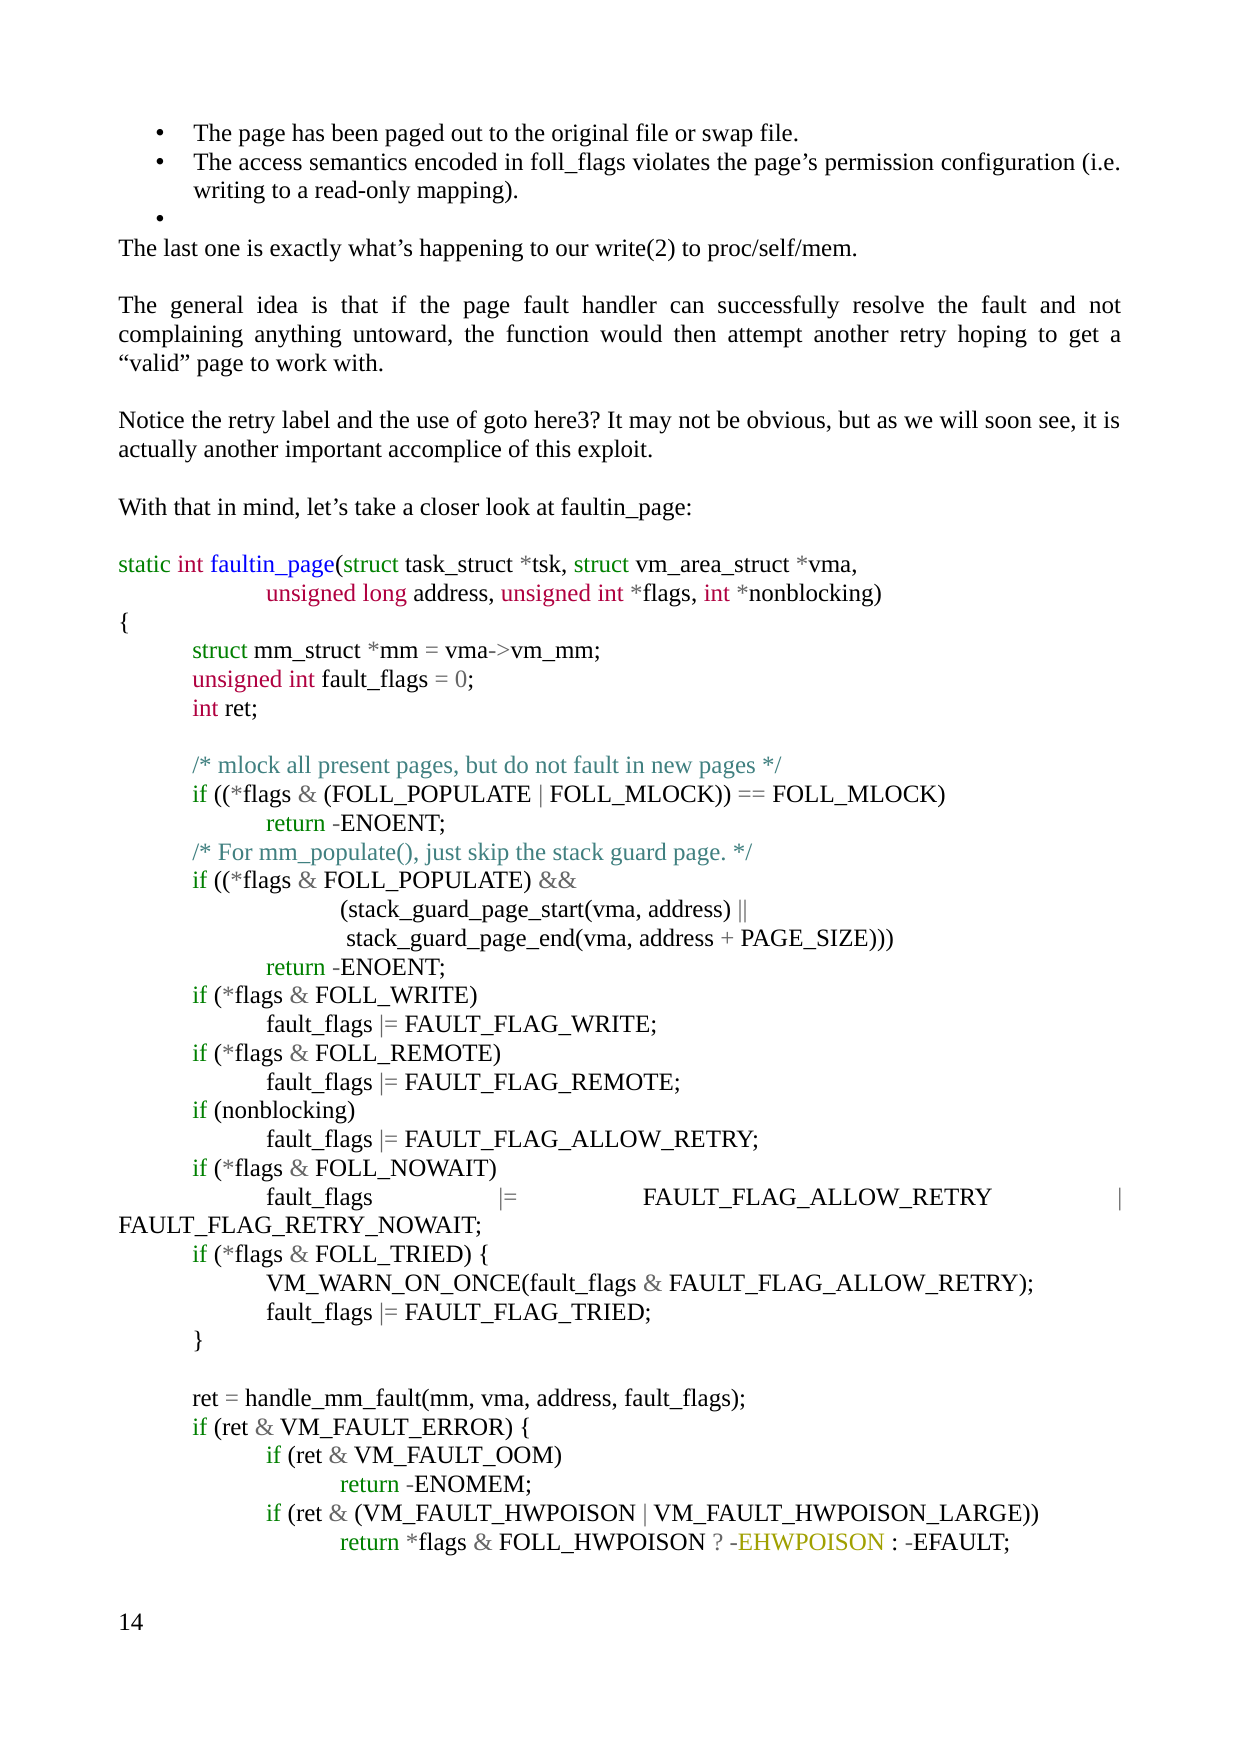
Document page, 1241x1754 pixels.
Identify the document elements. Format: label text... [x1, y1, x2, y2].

text if ((*flags & FOLL_POPULATE) && [118, 866, 1122, 894]
text Notice the retry label and the use of goto here3? It may not be obvious, but as we will soon see, it is actually another important accomplice of this exploit. [118, 406, 1122, 463]
text fault_flags |= FAULT_FLAG_TRIED; [118, 1297, 1122, 1326]
list The access semantics encoded in foll_flags violates the page’s permission configuration (i.e. writing to a read-only mapping). [156, 147, 1122, 204]
text With that in mind, let’s take a closer look at faultin_page: [118, 492, 1122, 521]
text fault_flags |= FAULT_FLAG_ALLOW_RETRY | FAULT_FLAG_RETRY_NOWAIT; [118, 1182, 1122, 1239]
list The page has been paged out to the original file or swap file. [156, 118, 1122, 147]
text if (ret & VM_FAULT_ERROR) { [118, 1412, 1122, 1441]
text ret = handle_mm_fault(mm, vma, address, fault_flags); [118, 1383, 1122, 1412]
text return -ENOENT; [118, 952, 1122, 981]
text return *flags & FOLL_HWPOISON ? -EHWPOISON : -EFAULT; [118, 1527, 1122, 1556]
text VM_WARN_ON_ONCE(fault_flags & FAULT_FLAG_ALLOW_RETRY); [118, 1268, 1122, 1297]
text if (*flags & FOLL_NOWAIT) [118, 1153, 1122, 1182]
text return -ENOENT; [118, 808, 1122, 837]
text unsigned long address, unsigned int *flags, int *nonblocking) [118, 578, 1122, 607]
text The last one is exactly what’s happening to our write(2) to proc/self/mem. [118, 233, 1122, 262]
text if ((*flags & (FOLL_POPULATE | FOLL_MLOCK)) == FOLL_MLOCK) [118, 779, 1122, 808]
text return -ENOMEM; [118, 1469, 1122, 1498]
text if (nonblocking) [118, 1096, 1122, 1124]
text if (ret & (VM_FAULT_HWPOISON | VM_FAULT_HWPOISON_LARGE)) [118, 1498, 1122, 1527]
text } [118, 1326, 1122, 1354]
text struct mm_struct *mm = vma->vm_mm; [118, 636, 1122, 664]
text (stack_guard_page_start(vma, address) || [118, 894, 1122, 923]
text stack_guard_page_end(vma, address + PAGE_SIZE))) [118, 923, 1122, 952]
text static int faultin_page(struct task_struct *tsk, struct vm_area_struct *vma, [118, 549, 1122, 578]
text if (*flags & FOLL_REMOTE) [118, 1038, 1122, 1067]
text /* For mm_populate(), just skip the stack guard page. */ [118, 837, 1122, 866]
text if (*flags & FOLL_TRIED) { [118, 1239, 1122, 1268]
text { [118, 607, 1122, 636]
text The general idea is that if the page fault handler can successfully resolve the fault and not complaining anything untoward, the function would then attempt another retry hoping to get a “valid” page to work with. [118, 291, 1122, 377]
text int ret; [118, 693, 1122, 722]
text unsigned int fault_flags = 0; [118, 664, 1122, 693]
text if (*flags & FOLL_WRITE) [118, 981, 1122, 1009]
text /* mlock all present pages, but do not fault in new pages */ [118, 751, 1122, 779]
text if (ret & VM_FAULT_OOM) [118, 1441, 1122, 1469]
text fault_flags |= FAULT_FLAG_REMOTE; [118, 1067, 1122, 1096]
text fault_flags |= FAULT_FLAG_WRITE; [118, 1009, 1122, 1038]
text fault_flags |= FAULT_FLAG_ALLOW_RETRY; [118, 1124, 1122, 1153]
